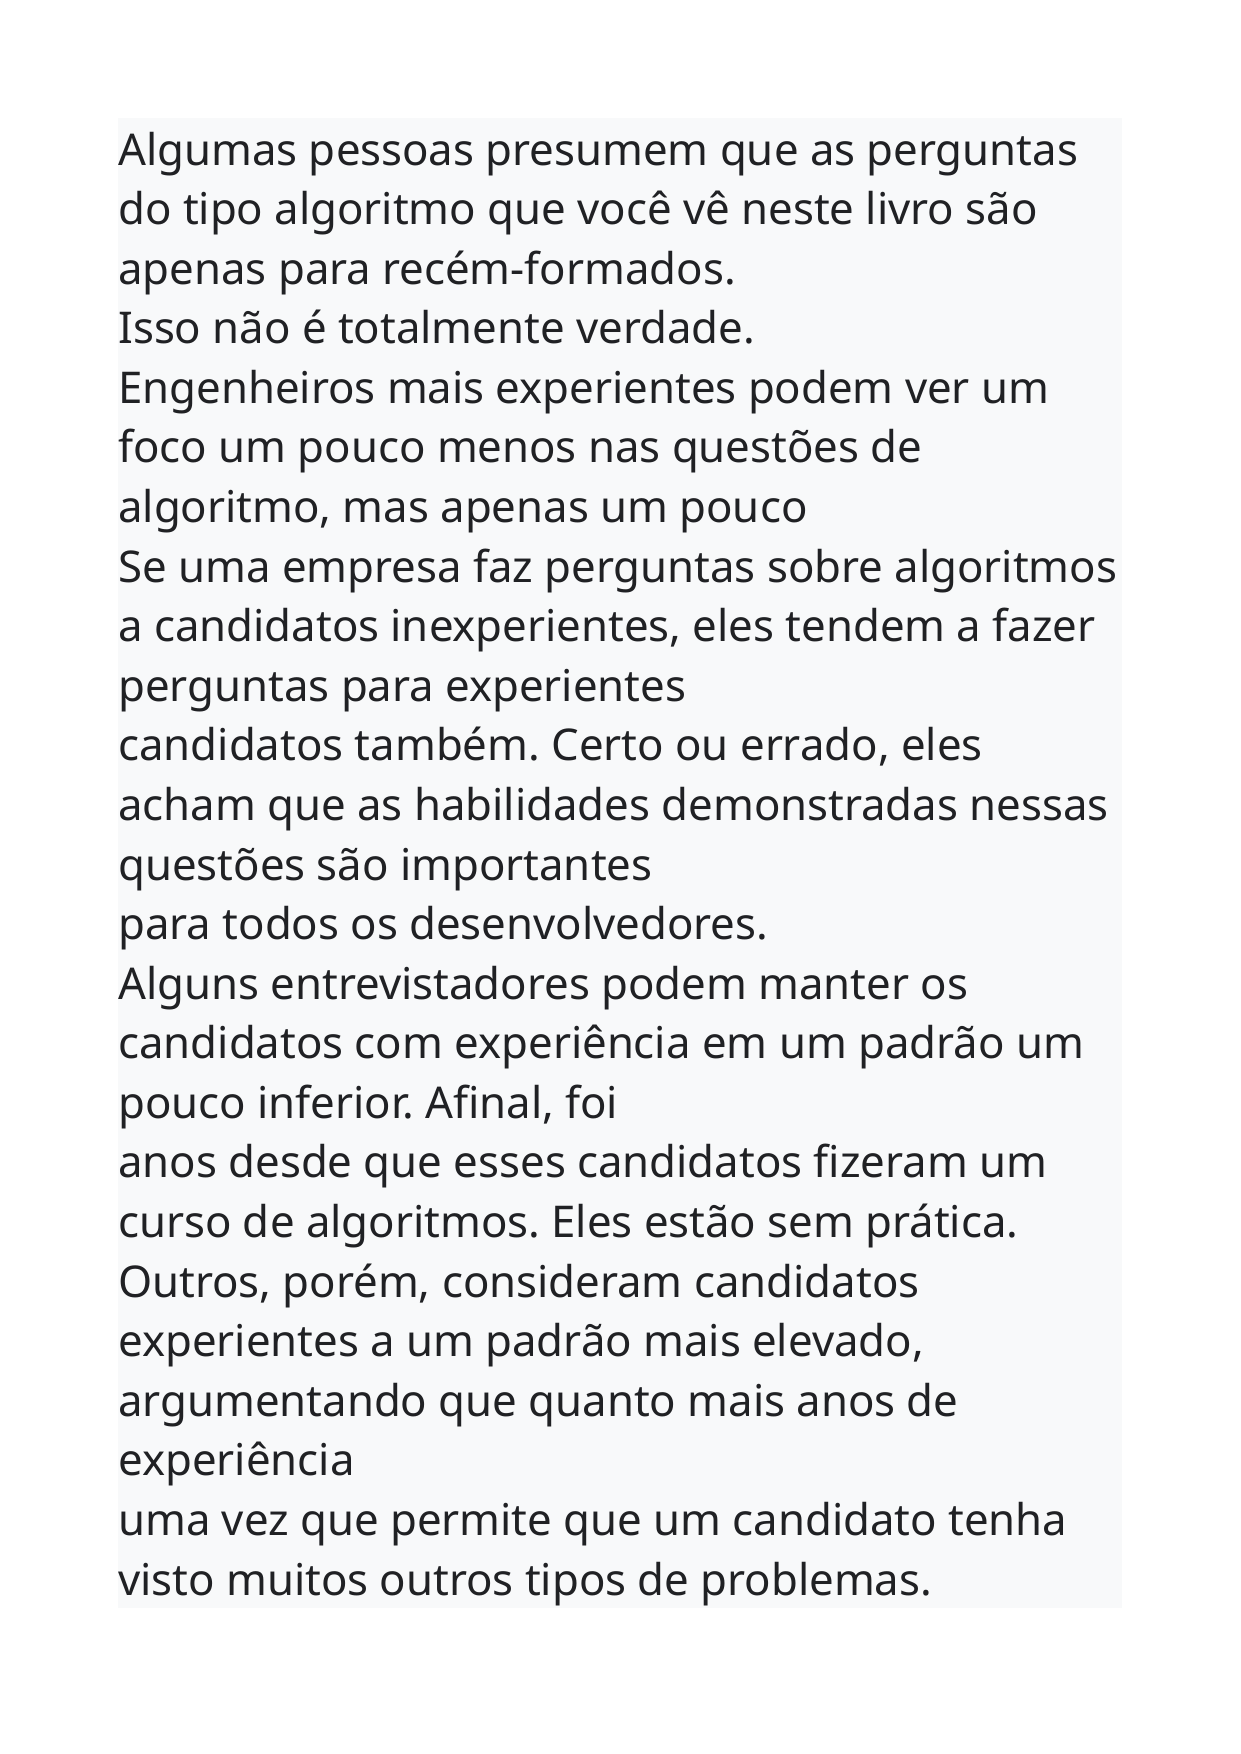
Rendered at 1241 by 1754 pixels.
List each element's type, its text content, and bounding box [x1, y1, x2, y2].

text Alguns entrevistadores podem manter os candidatos com experiência em um padrão um pouco inferior. Afinal, foi [118, 952, 1122, 1131]
text para todos os desenvolvedores. [118, 893, 1122, 952]
text uma vez que permite que um candidato tenha visto muitos outros tipos de problemas. [118, 1488, 1122, 1608]
text Outros, porém, consideram candidatos experientes a um padrão mais elevado, argumentando que quanto mais anos de experiência [118, 1250, 1122, 1488]
text Algumas pessoas presumem que as perguntas do tipo algoritmo que você vê neste livro são apenas para recém-formados. [118, 118, 1122, 297]
text anos desde que esses candidatos fizeram um curso de algoritmos. Eles estão sem prática. [118, 1131, 1122, 1250]
text Isso não é totalmente verdade. [118, 297, 1122, 356]
text Se uma empresa faz perguntas sobre algoritmos a candidatos inexperientes, eles tendem a fazer perguntas para experientes [118, 535, 1122, 714]
text candidatos também. Certo ou errado, eles acham que as habilidades demonstradas nessas questões são importantes [118, 714, 1122, 893]
text Engenheiros mais experientes podem ver um foco um pouco menos nas questões de algoritmo, mas apenas um pouco [118, 356, 1122, 535]
